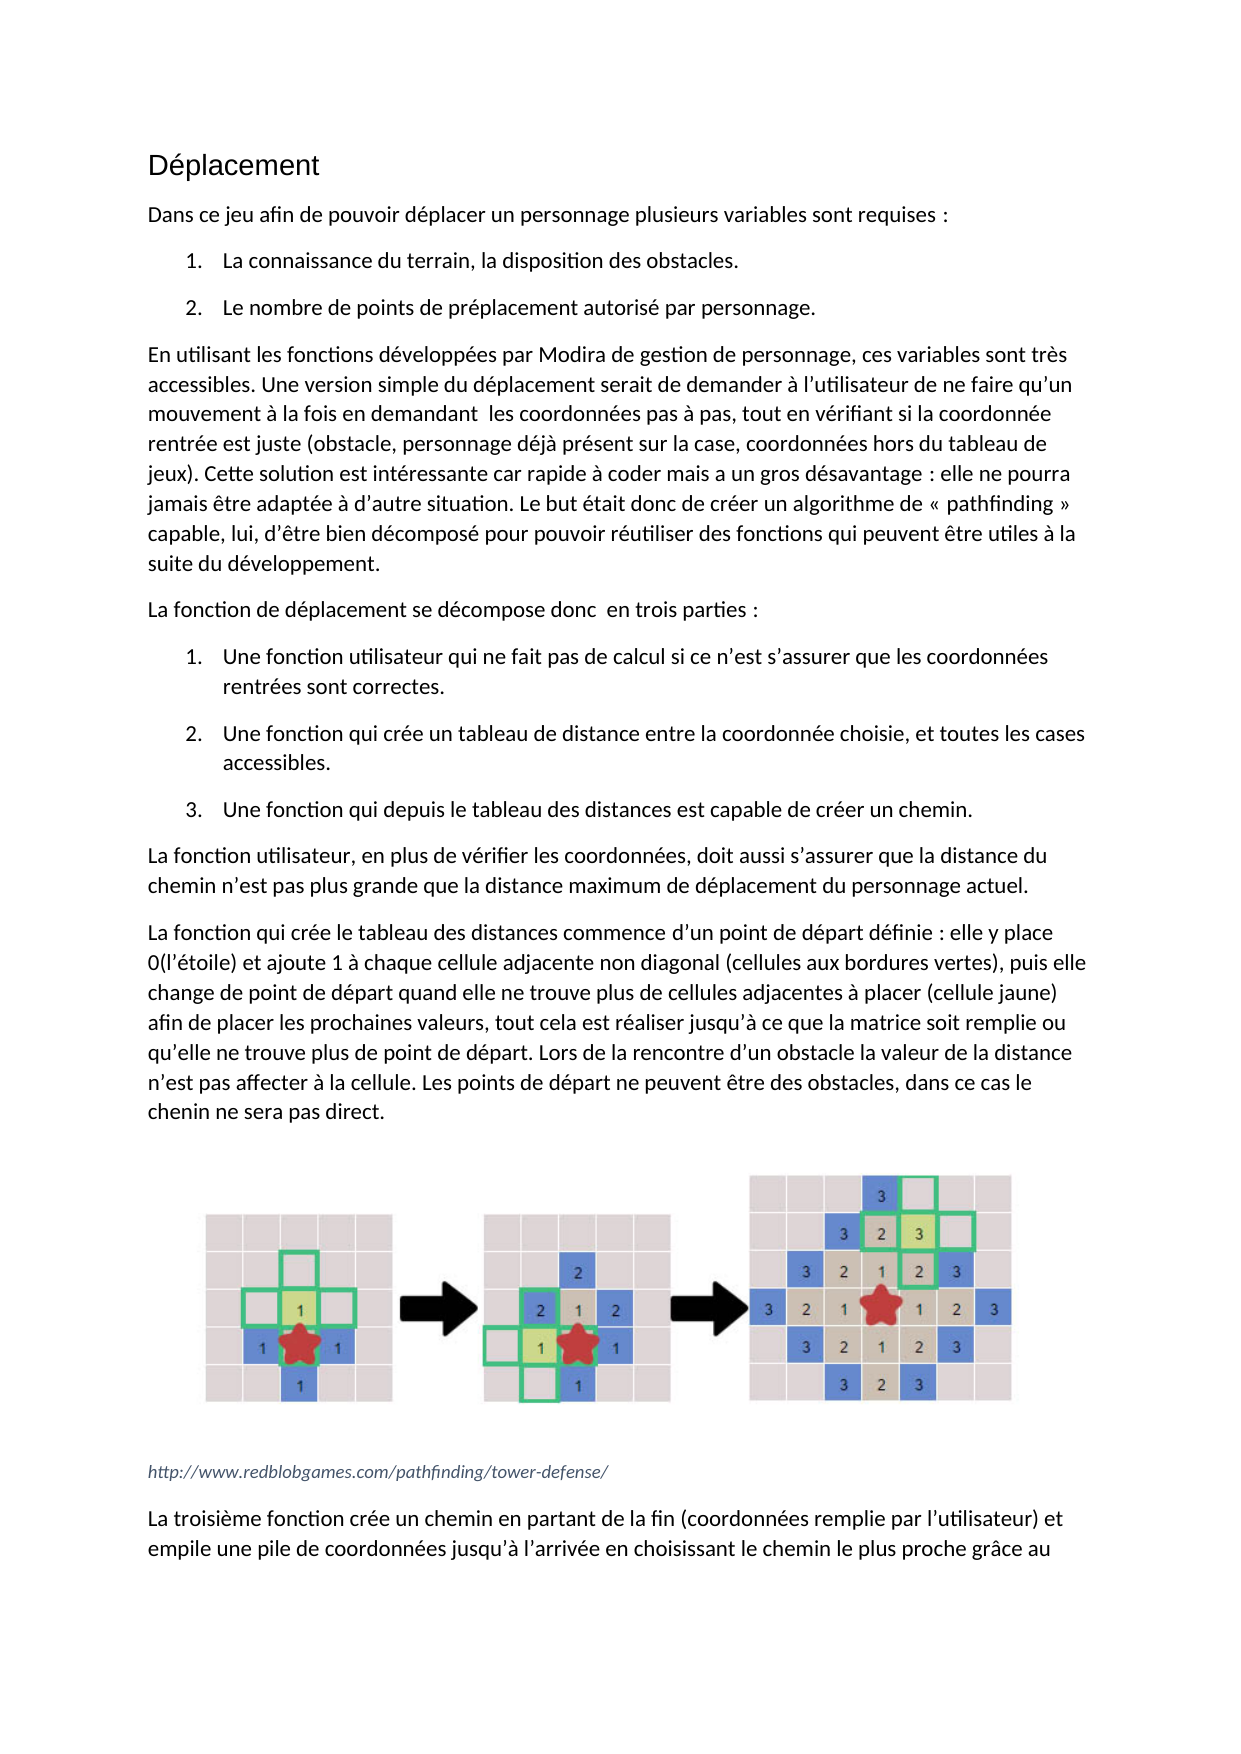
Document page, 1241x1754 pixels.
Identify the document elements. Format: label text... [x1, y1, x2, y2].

text Déplacement [148, 148, 1093, 181]
text La fonction qui crée le tableau des distances commence d’un point de départ définie : elle y place 0(l’étoile) et ajoute 1 à chaque cellule adjacente non diagonal (cellules aux bordures vertes), puis elle change de point de départ quand elle ne trouve plus de cellules adjacentes à placer (cellule jaune) afin de placer les prochaines valeurs, tout cela est réaliser jusqu’à ce que la matrice soit remplie ou qu’elle ne trouve plus de point de départ. Lors de la rencontre d’un obstacle la valeur de la distance n’est pas affecter à la cellule. Les points de départ ne peuvent être des obstacles, dans ce cas le chenin ne sera pas direct. [148, 918, 1093, 1126]
text La fonction de déplacement se décompose donc en trois parties : [148, 596, 1093, 624]
text La fonction utilisateur, en plus de vérifier les coordonnées, doit aussi s’assurer que la distance du chemin n’est pas plus grande que la distance maximum de déplacement du personnage actuel. [148, 842, 1093, 899]
list Une fonction qui crée un tableau de distance entre la coordonnée choisie, et toutes les cases accessibles. [185, 719, 1093, 777]
list La connaissance du terrain, la disposition des obstacles. [185, 247, 1093, 275]
list Le nombre de points de préplacement autorisé par personnage. [185, 293, 1093, 321]
text La troisième fonction crée un chemin en partant de la fin (coordonnées remplie par l’utilisateur) et empile une pile de coordonnées jusqu’à l’arrivée en choisissant le chemin le plus proche grâce au [148, 1504, 1093, 1562]
list Une fonction qui depuis le tableau des distances est capable de créer un chemin. [185, 795, 1093, 823]
list Une fonction utilisateur qui ne fait pas de calcul si ce n’est s’assurer que les coordonnées rentrées sont correctes. [185, 642, 1093, 700]
text http://www.redblobgames.com/pathfinding/tower-defense/ [148, 1460, 1093, 1483]
text En utilisant les fonctions développées par Modira de gestion de personnage, ces variables sont très accessibles. Une version simple du déplacement serait de demander à l’utilisateur de ne faire qu’un mouvement à la fois en demandant les coordonnées pas à pas, tout en vérifiant si la coordonnée rentrée est juste (obstacle, personnage déjà présent sur la case, coordonnées hors du tableau de jeux). Cette solution est intéressante car rapide à coder mais a un gros désavantage : elle ne pourra jamais être adaptée à d’autre situation. Le but était donc de créer un algorithme de « pathfinding » capable, lui, d’être bien décomposé pour pouvoir réutiliser des fonctions qui peuvent être utiles à la suite du développement. [148, 340, 1093, 577]
text Dans ce jeu afin de pouvoir déplacer un personnage plusieurs variables sont requises : [148, 200, 1093, 228]
